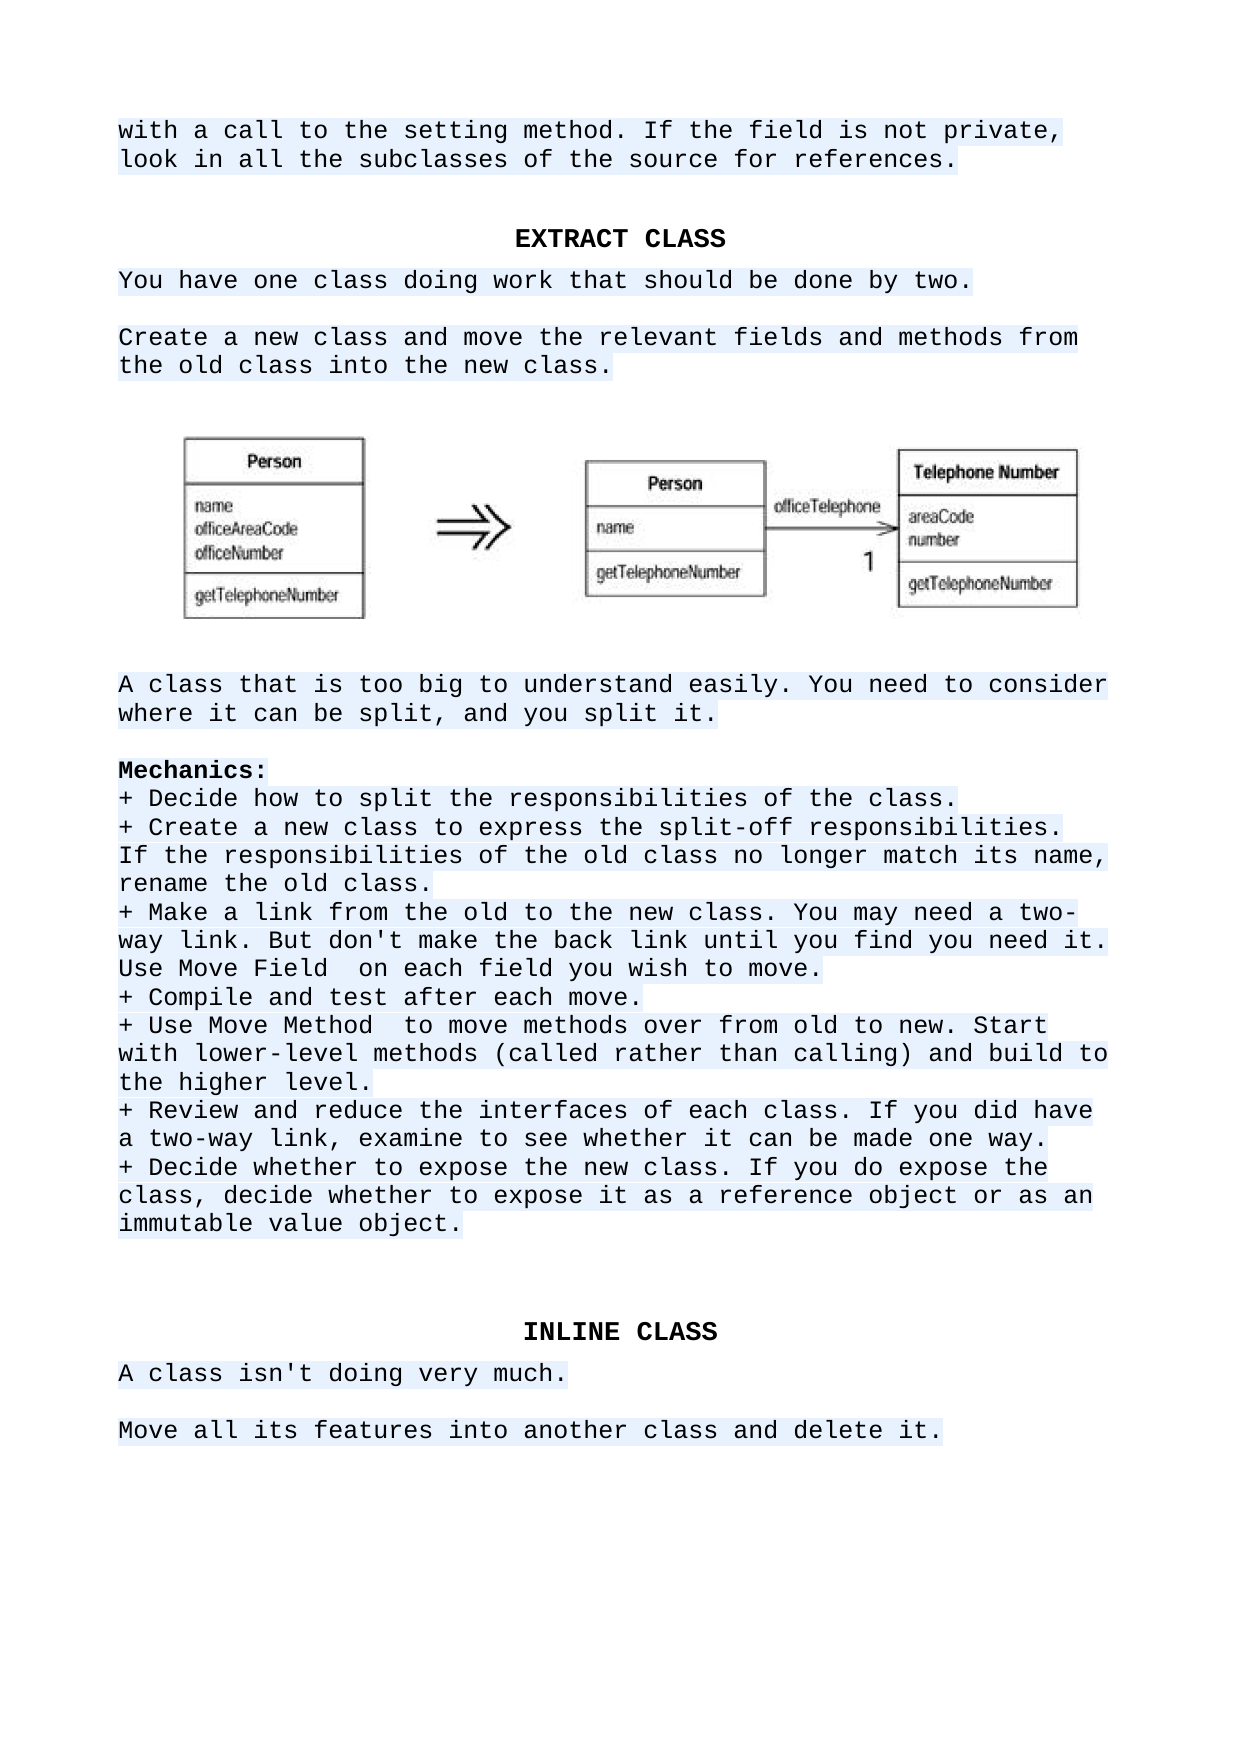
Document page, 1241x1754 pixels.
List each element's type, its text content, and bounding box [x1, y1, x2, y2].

text + Create a new class to express the split-off responsibilities. [118, 814, 1122, 842]
text Mechanics: [118, 757, 1122, 786]
text Create a new class and move the relevant fields and methods from the old class into the new class. [118, 325, 1122, 381]
text + Compile and test after each move. [118, 984, 1122, 1012]
text with a call to the setting method. If the field is not private, look in all the subclasses of the source for references. [118, 118, 1122, 175]
text rename the old class. [118, 871, 1122, 899]
text + Decide how to split the responsibilities of the class. [118, 786, 1122, 814]
text + Make a link from the old to the new class. You may need a two-way link. But don't make the back link until you find you need it. [118, 899, 1122, 956]
text + Review and reduce the interfaces of each class. If you did have a two-way link, examine to see whether it can be made one way. [118, 1097, 1122, 1154]
text A class that is too big to understand easily. You need to consider where it can be split, and you split it. [118, 672, 1122, 729]
picture [118, 410, 1123, 644]
text A class isn't doing very much. [118, 1361, 1122, 1389]
text You have one class doing work that should be done by two. [118, 268, 1122, 296]
text + Use Move Method to move methods over from old to new. Start with lower-level methods (called rather than calling) and build to the higher level. [118, 1012, 1122, 1097]
subtitle EXTRACT CLASS [118, 224, 1122, 255]
text If the responsibilities of the old class no longer match its name, [118, 842, 1122, 871]
text Move all its features into another class and delete it. [118, 1418, 1122, 1446]
text + Decide whether to expose the new class. If you do expose the class, decide whether to expose it as a reference object or as an immutable value object. [118, 1154, 1122, 1239]
text Use Move Field on each field you wish to move. [118, 956, 1122, 984]
subtitle INLINE CLASS [118, 1317, 1122, 1348]
